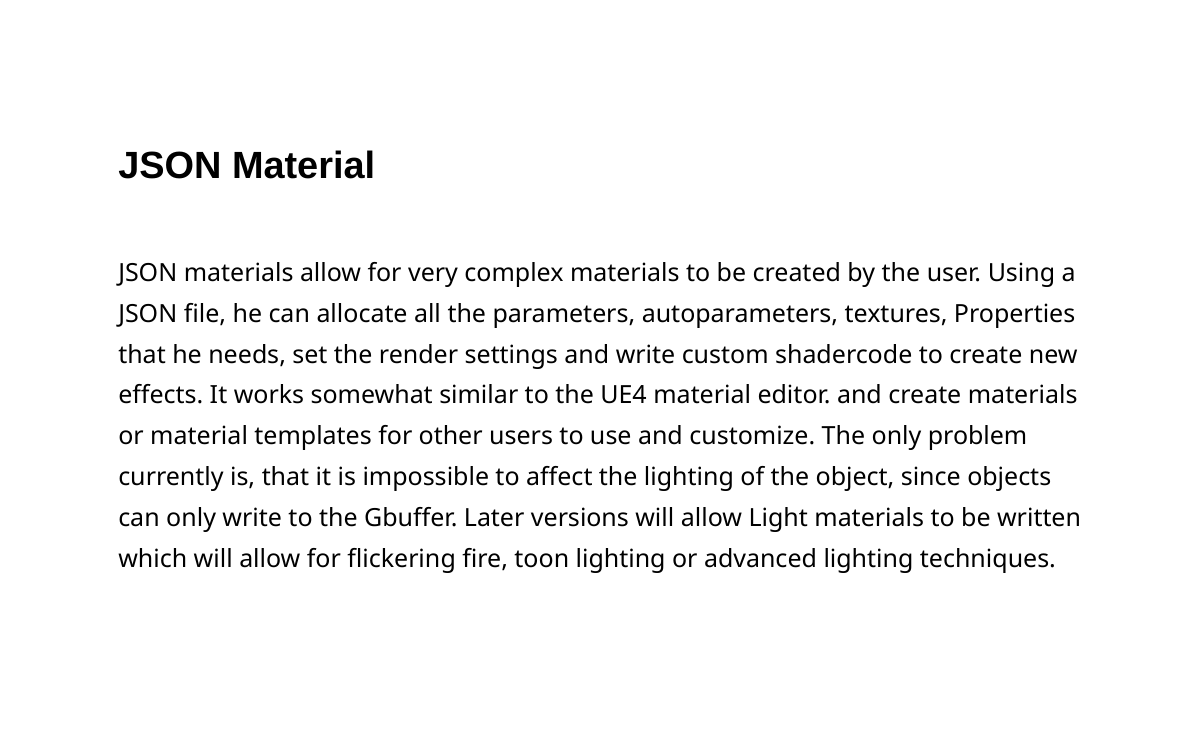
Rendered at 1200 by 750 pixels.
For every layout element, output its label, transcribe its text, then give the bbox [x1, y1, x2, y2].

subtitle JSON Material [118, 143, 1082, 187]
text JSON materials allow for very complex materials to be created by the user. Using a JSON file, he can allocate all the parameters, autoparameters, textures, Properties that he needs, set the render settings and write custom shadercode to create new effects. It works somewhat similar to the UE4 material editor. and create materials or material templates for other users to use and customize. The only problem currently is, that it is impossible to affect the lighting of the object, since objects can only write to the Gbuffer. Later versions will allow Light materials to be written which will allow for flickering fire, toon lighting or advanced lighting techniques. [118, 255, 1082, 574]
